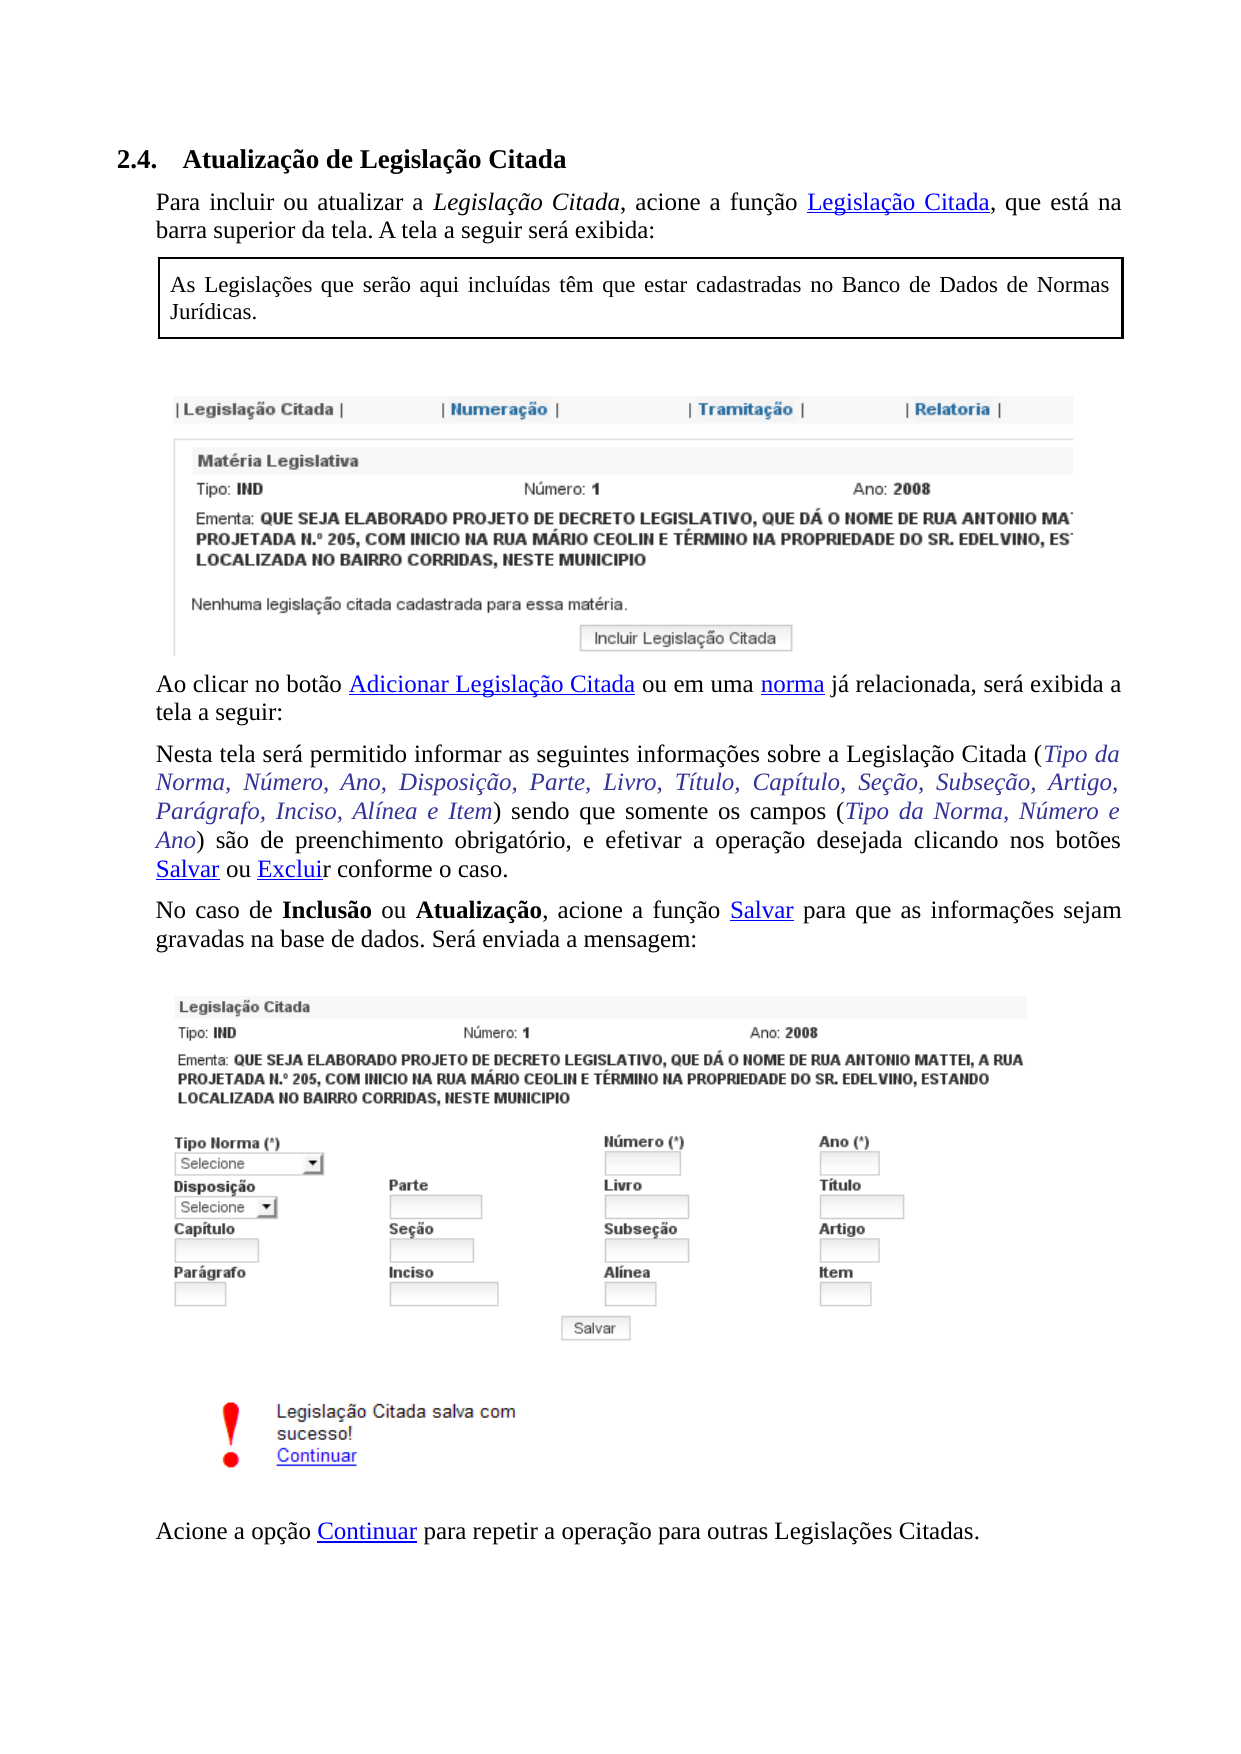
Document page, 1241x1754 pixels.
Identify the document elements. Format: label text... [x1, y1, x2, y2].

text Acione a opção Continuar para repetir a operação para outras Legislações Citadas. [155, 1516, 1122, 1545]
text Ao clicar no botão Adicionar Legislação Citada ou em uma norma já relacionada, será exibida a tela a seguir: [156, 380, 1122, 726]
picture [171, 1367, 586, 1495]
text Nesta tela será permitido informar as seguintes informações sobre a Legislação Citada (Tipo da Norma, Número, Ano, Disposição, Parte, Livro, Título, Capítulo, Seção, Subseção, Artigo, Parágrafo, Inciso, Alínea e Item) sendo que somente os campos (Tipo da Norma, Número e Ano) são de preenchimento obrigatório, e efetivar a operação desejada clicando nos botões Salvar ou Excluir conforme o caso. [156, 739, 1122, 882]
subtitle 2.4. Atualização de Legislação Citada [117, 143, 1122, 174]
table_header As Legislações que serão aqui incluídas têm que estar cadastradas no Banco de Dados de Normas Jurídicas. [160, 259, 1121, 337]
picture [166, 396, 1074, 656]
text Para incluir ou atualizar a Legislação Citada, acione a função Legislação Citada, que está na barra superior da tela. A tela a seguir será exibida: [156, 187, 1122, 244]
picture [168, 996, 1027, 1346]
text No caso de Inclusão ou Atualização, acione a função Salvar para que as informações sejam gravadas na base de dados. Será enviada a mensagem: [155, 895, 1122, 952]
